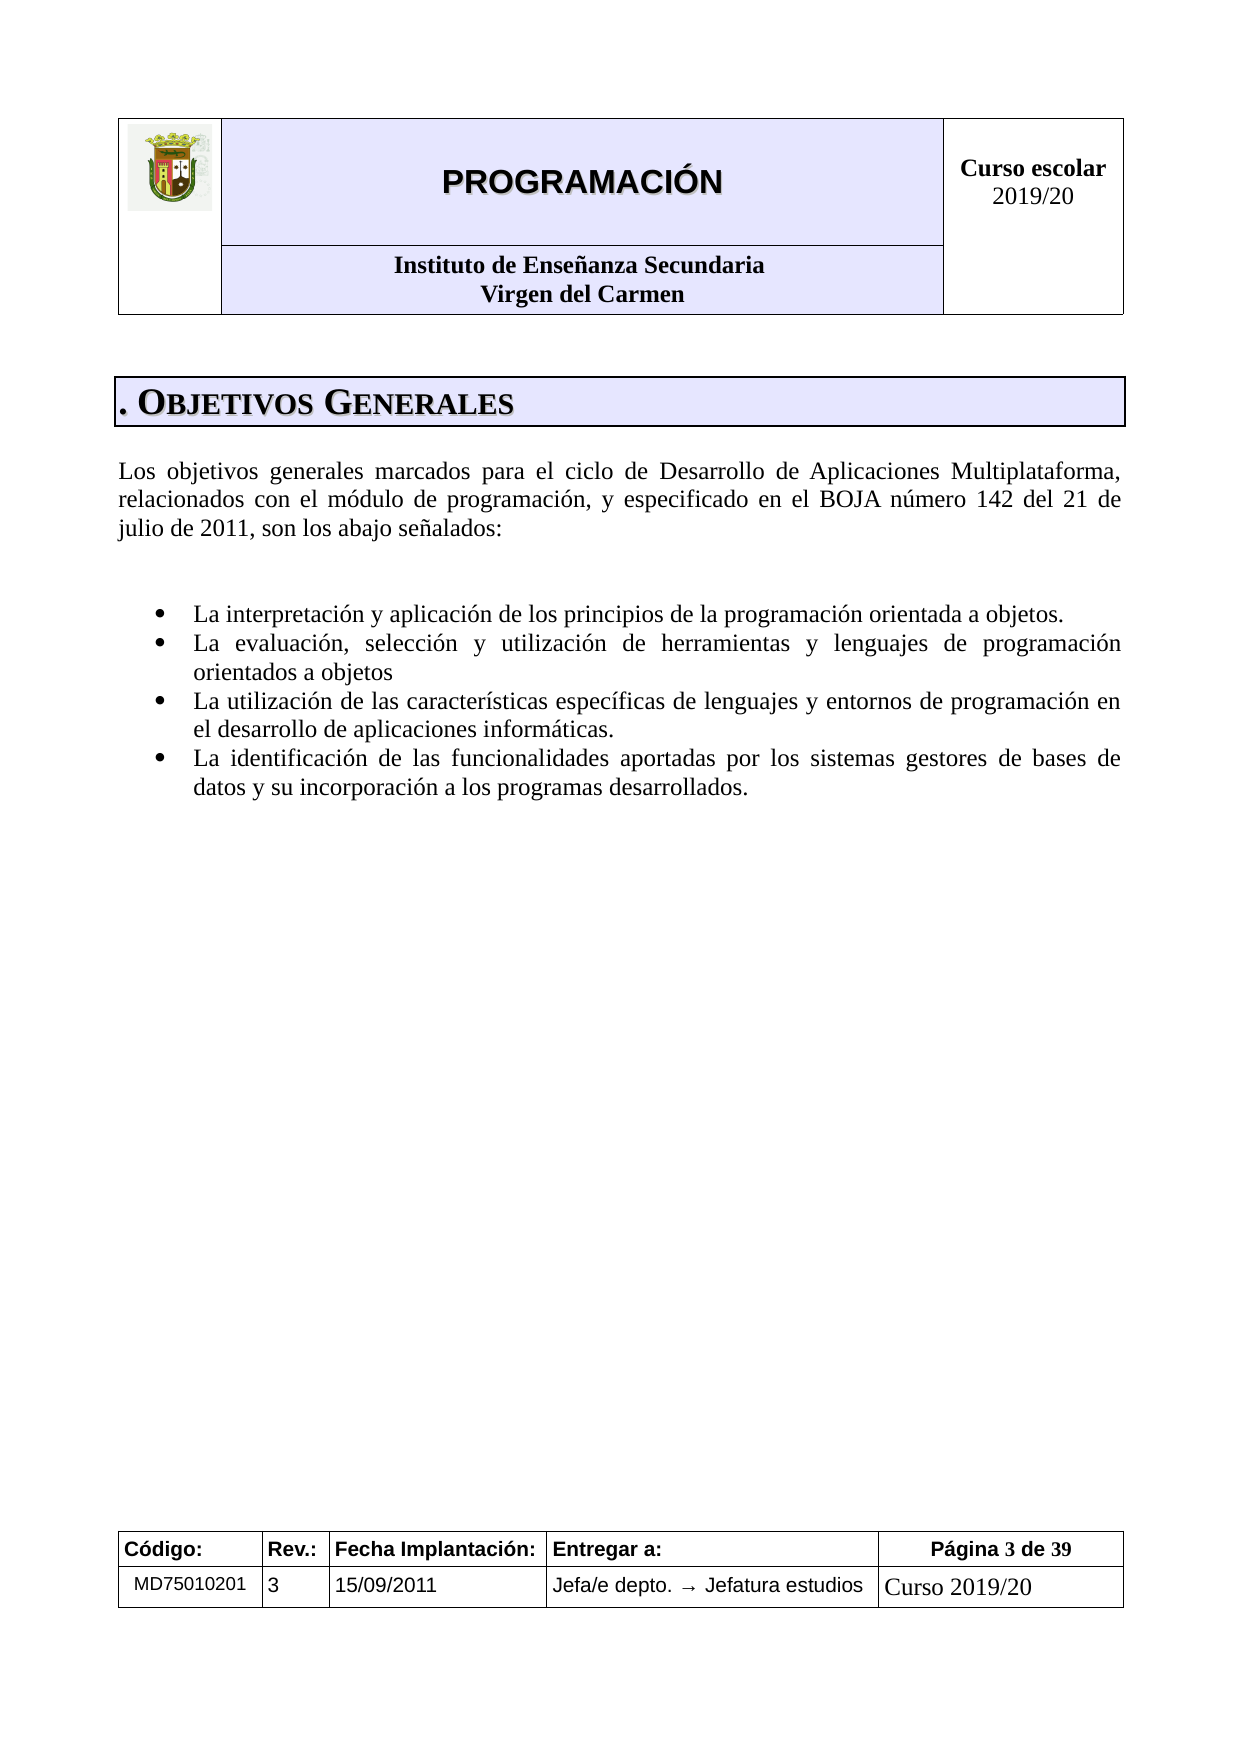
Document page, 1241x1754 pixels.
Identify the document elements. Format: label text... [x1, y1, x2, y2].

subtitle Objetivos Generales [116, 378, 1124, 425]
text Los objetivos generales marcados para el ciclo de Desarrollo de Aplicaciones Multiplataforma, relacionados con el módulo de programación, y especificado en el BOJA número 142 del 21 de julio de 2011, son los abajo señalados: [118, 456, 1122, 542]
picture [127, 124, 213, 211]
list La identificación de las funcionalidades aportadas por los sistemas gestores de bases de datos y su incorporación a los programas desarrollados. [156, 743, 1122, 801]
list La utilización de las características específicas de lenguajes y entornos de programación en el desarrollo de aplicaciones informáticas. [156, 686, 1122, 743]
list La evaluación, selección y utilización de herramientas y lenguajes de programación orientados a objetos [156, 628, 1122, 686]
list La interpretación y aplicación de los principios de la programación orientada a objetos. [156, 599, 1122, 628]
